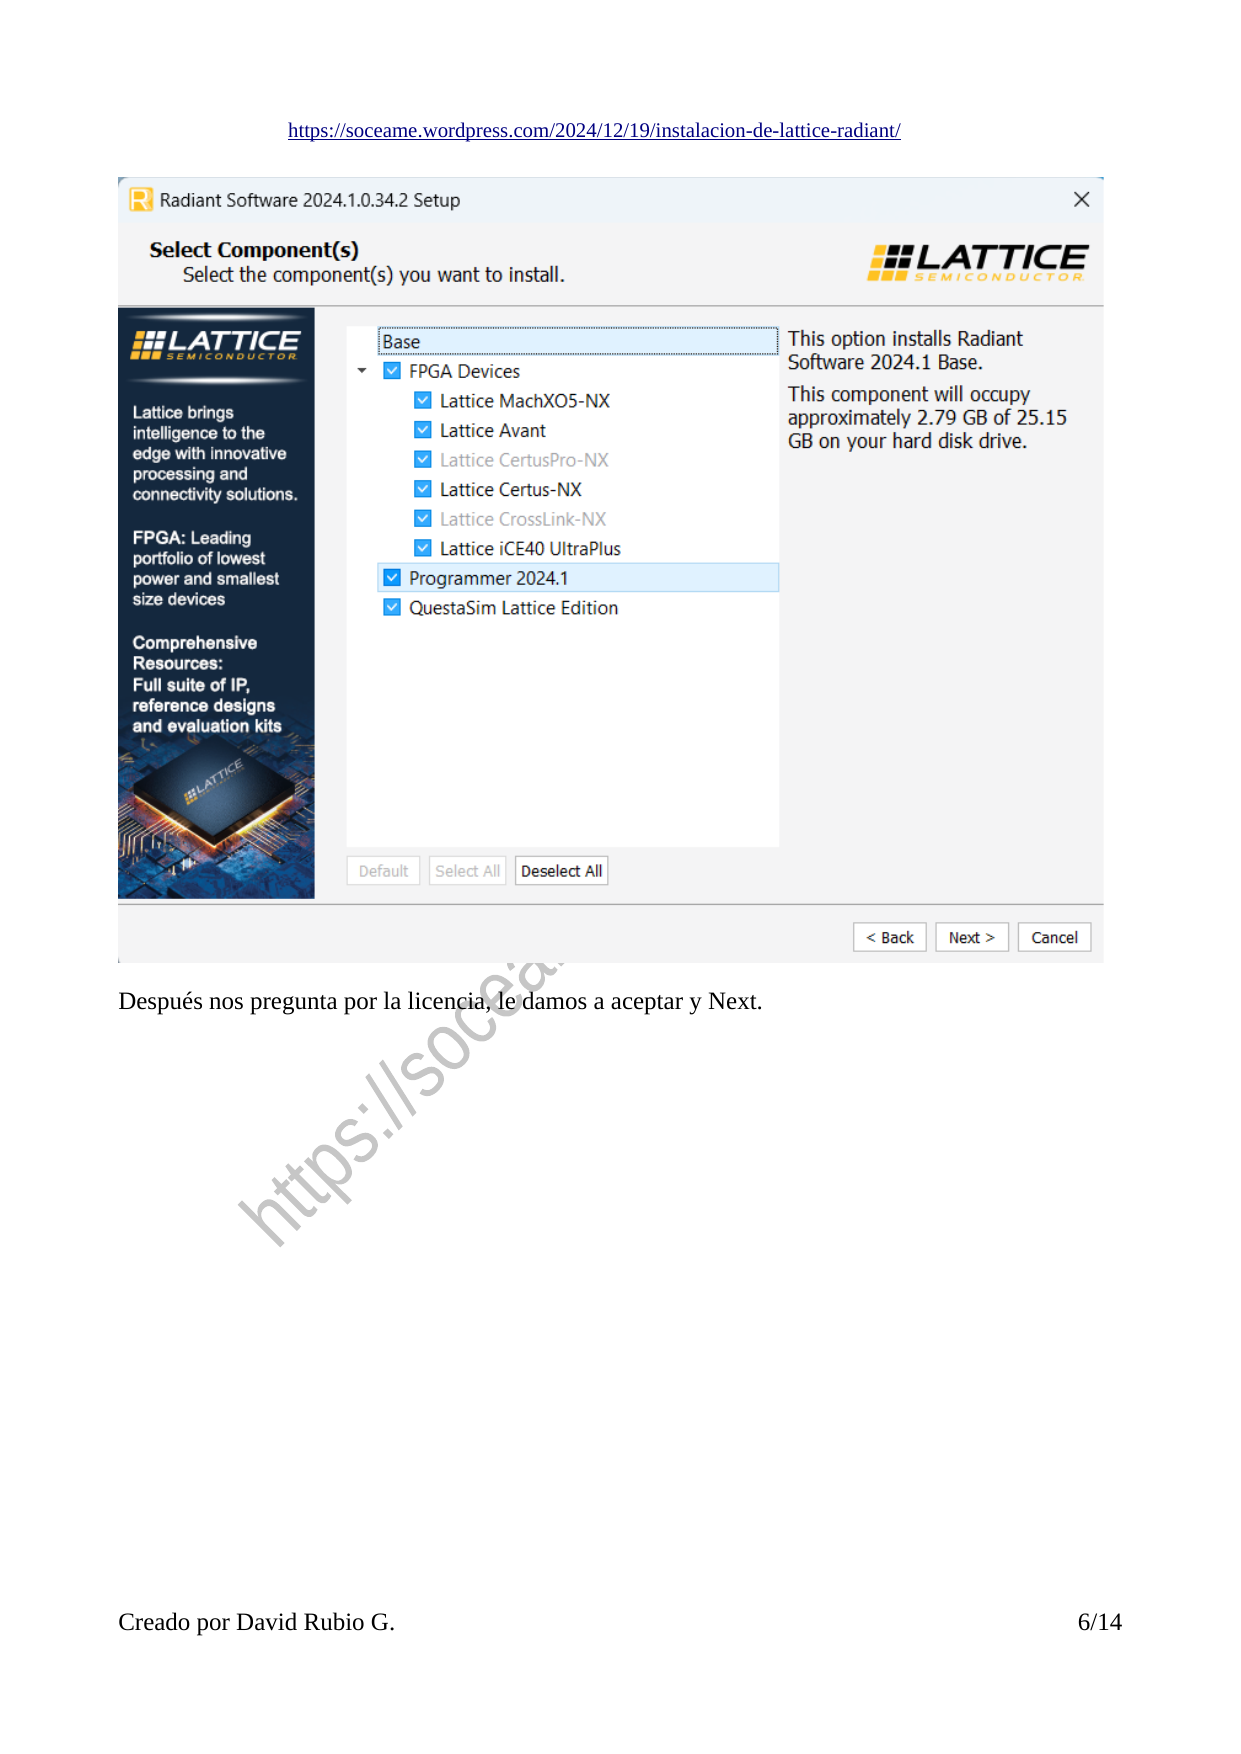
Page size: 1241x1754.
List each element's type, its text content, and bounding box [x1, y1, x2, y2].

picture [118, 177, 1104, 963]
text Después nos pregunta por la licencia, le damos a aceptar y Next. [118, 986, 481, 1015]
text Después nos pregunta por la licencia, le damos a aceptar y Next. [515, 986, 1122, 1015]
